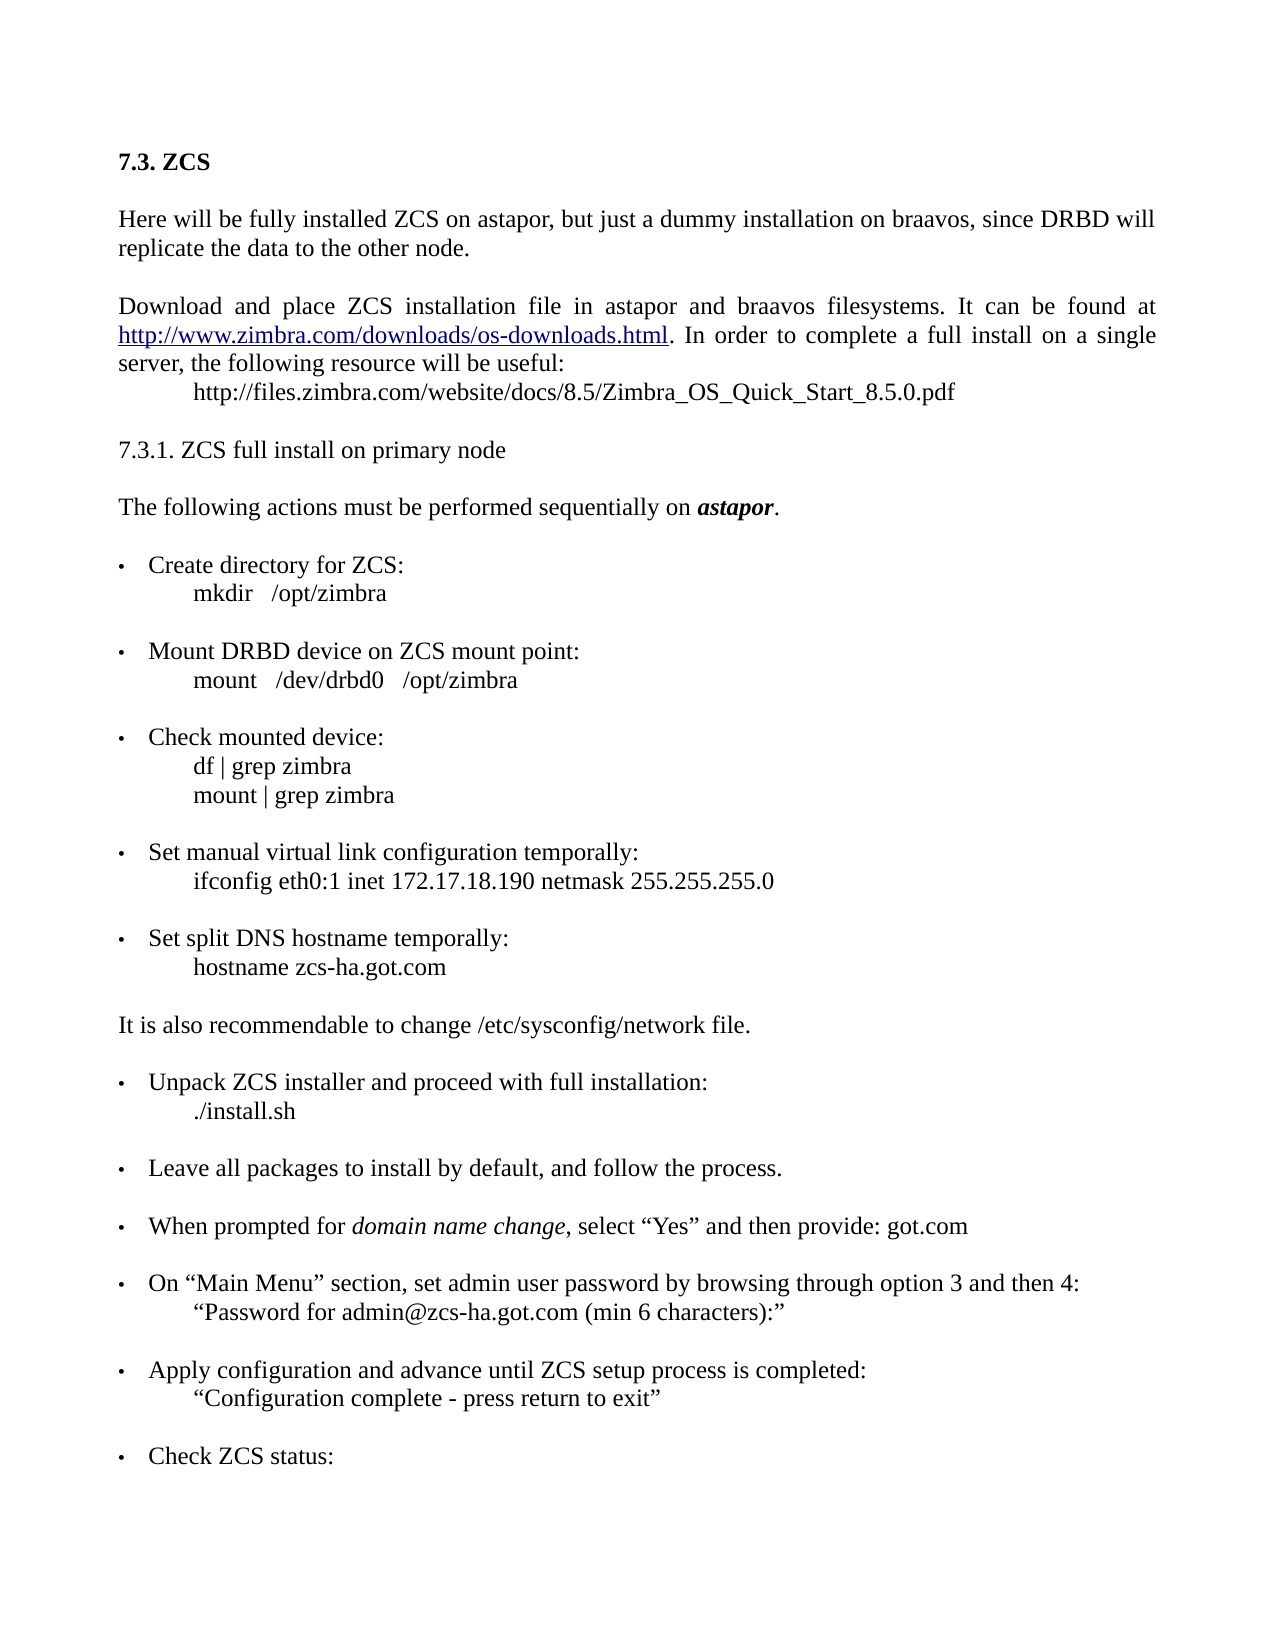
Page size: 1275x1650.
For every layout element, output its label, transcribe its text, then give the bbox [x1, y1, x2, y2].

text http://files.zimbra.com/website/docs/8.5/Zimbra_OS_Quick_Start_8.5.0.pdf [118, 377, 1157, 406]
list Leave all packages to install by default, and follow the process. [118, 1153, 1157, 1182]
text mount | grep zimbra [118, 780, 1157, 808]
text The following actions must be performed sequentially on astapor. [118, 492, 1157, 521]
list Check ZCS status: [118, 1441, 1157, 1470]
text Here will be fully installed ZCS on astapor, but just a dummy installation on braavos, since DRBD will replicate the data to the other node. [118, 204, 1157, 262]
text It is also recommendable to change /etc/sysconfig/network file. [118, 1010, 1157, 1038]
text ifconfig eth0:1 inet 172.17.18.190 netmask 255.255.255.0 [118, 866, 1157, 895]
list Unpack ZCS installer and proceed with full installation: [118, 1067, 1157, 1096]
text “Password for admin@zcs-ha.got.com (min 6 characters):” [118, 1297, 1157, 1326]
list Create directory for ZCS: [118, 550, 1157, 578]
text df | grep zimbra [118, 751, 1157, 780]
text mkdir /opt/zimbra [118, 578, 1157, 607]
list On “Main Menu” section, set admin user password by browsing through option 3 and then 4: [118, 1268, 1157, 1297]
text Download and place ZCS installation file in astapor and braavos filesystems. It can be found at http://www.zimbra.com/downloads/os-downloads.html. In order to complete a full install on a single server, the following resource will be useful: [118, 291, 1157, 377]
text 7.3.1. ZCS full install on primary node [118, 435, 1157, 463]
text 7.3. ZCS [118, 147, 1157, 176]
list When prompted for domain name change, select “Yes” and then provide: got.com [118, 1211, 1157, 1240]
list Check mounted device: [118, 722, 1157, 751]
list Mount DRBD device on ZCS mount point: [118, 636, 1157, 665]
list Set split DNS hostname temporally: [118, 923, 1157, 952]
text ./install.sh [118, 1096, 1157, 1125]
list Set manual virtual link configuration temporally: [118, 837, 1157, 866]
text mount /dev/drbd0 /opt/zimbra [118, 665, 1157, 693]
list Apply configuration and advance until ZCS setup process is completed: [118, 1355, 1157, 1383]
text “Configuration complete - press return to exit” [118, 1383, 1157, 1412]
text hostname zcs-ha.got.com [118, 952, 1157, 981]
